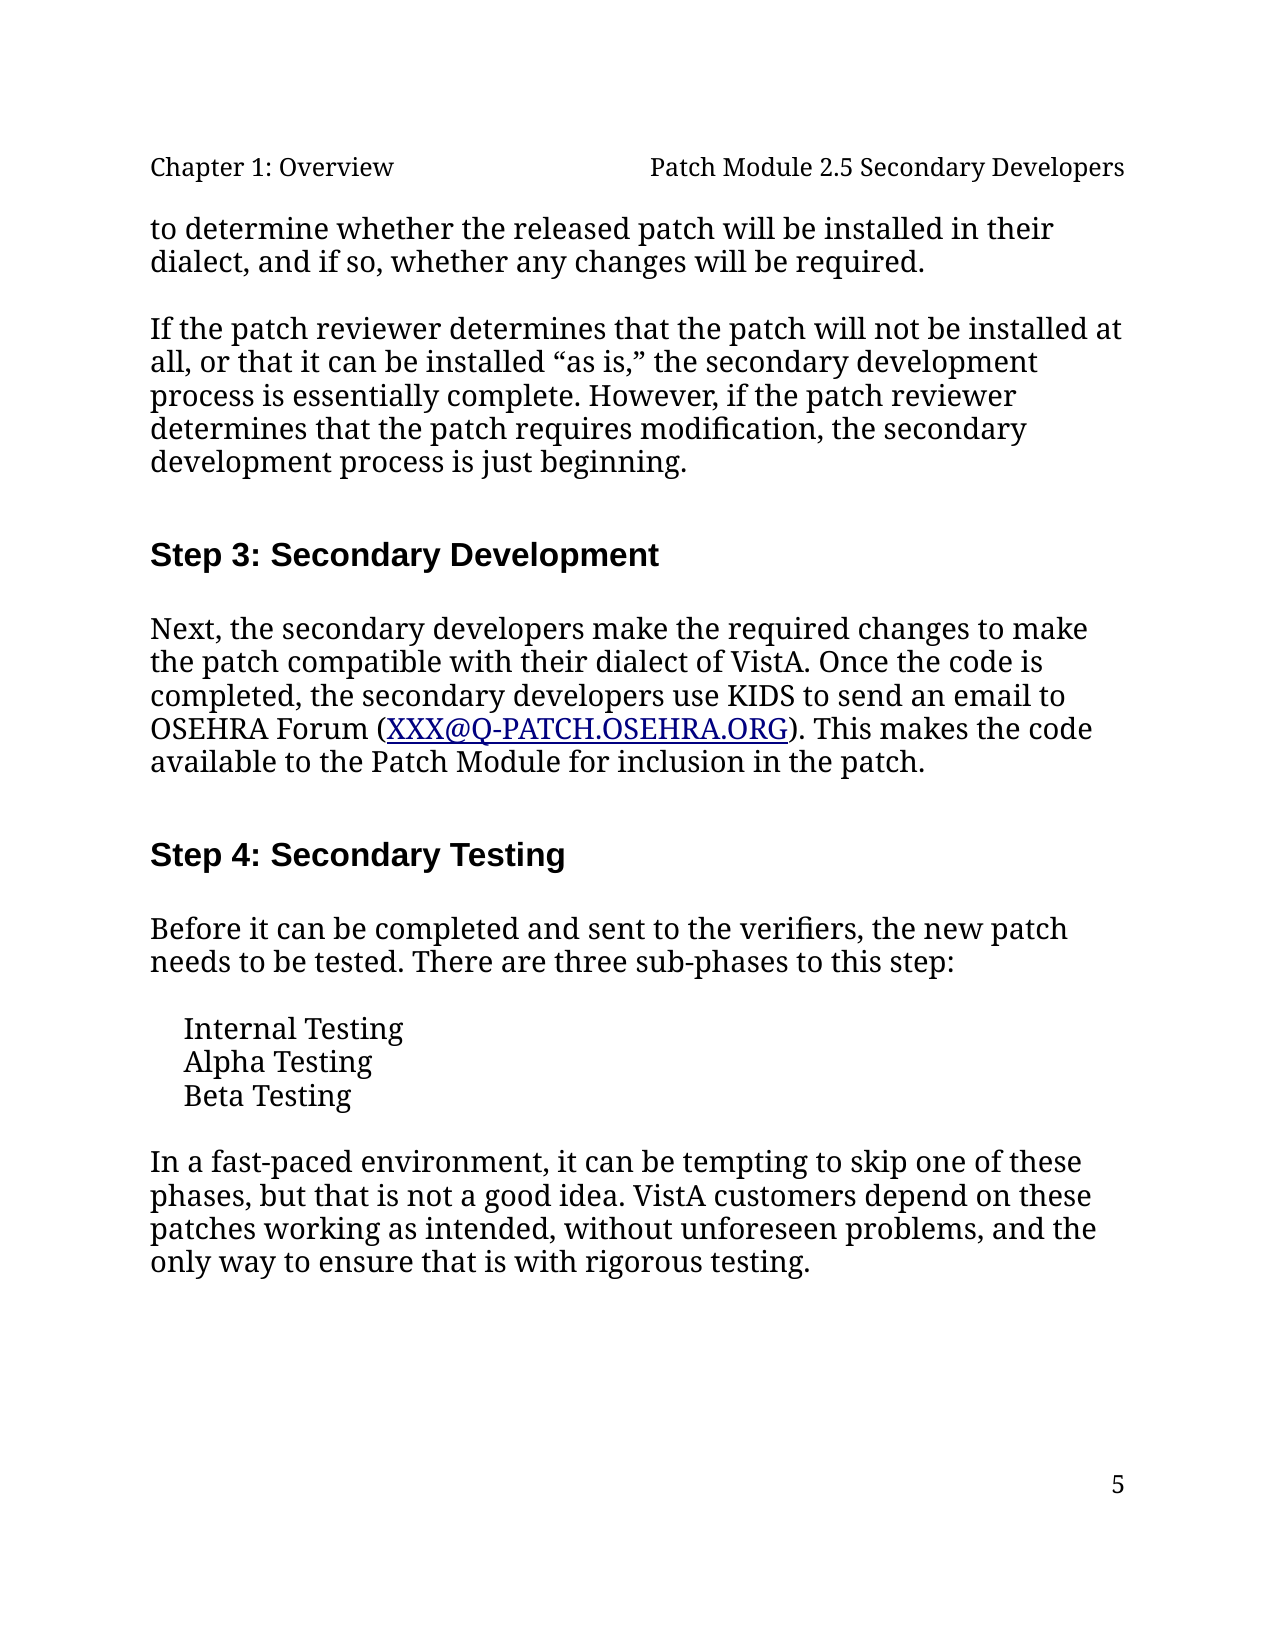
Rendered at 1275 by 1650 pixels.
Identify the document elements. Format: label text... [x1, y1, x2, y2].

subtitle Step 3: Secondary Development [150, 513, 1125, 579]
text In a fast-paced environment, it can be tempting to skip one of these phases, but that is not a good idea. VistA customers depend on these patches working as intended, without unforeseen problems, and the only way to ensure that is with rigorous testing. [150, 1146, 1125, 1279]
text If the patch reviewer determines that the patch will not be installed at all, or that it can be installed “as is,” the secondary development process is essentially complete. However, if the patch reviewer determines that the patch requires modification, the secondary development process is just beginning. [150, 313, 1125, 479]
text Before it can be completed and sent to the verifiers, the new patch needs to be tested. There are three sub-phases to this step: [150, 913, 1125, 979]
list Beta Testing [183, 1079, 1125, 1113]
list Internal Testing [183, 1013, 1125, 1046]
list Alpha Testing [183, 1046, 1125, 1079]
subtitle Step 4: Secondary Testing [150, 813, 1125, 879]
text to determine whether the released patch will be installed in their dialect, and if so, whether any changes will be required. [150, 213, 1125, 279]
text Next, the secondary developers make the required changes to make the patch compatible with their dialect of VistA. Once the code is completed, the secondary developers use KIDS to send an email to OSEHRA Forum (XXX@Q-PATCH.OSEHRA.ORG). This makes the code available to the Patch Module for inclusion in the patch. [150, 613, 1125, 779]
